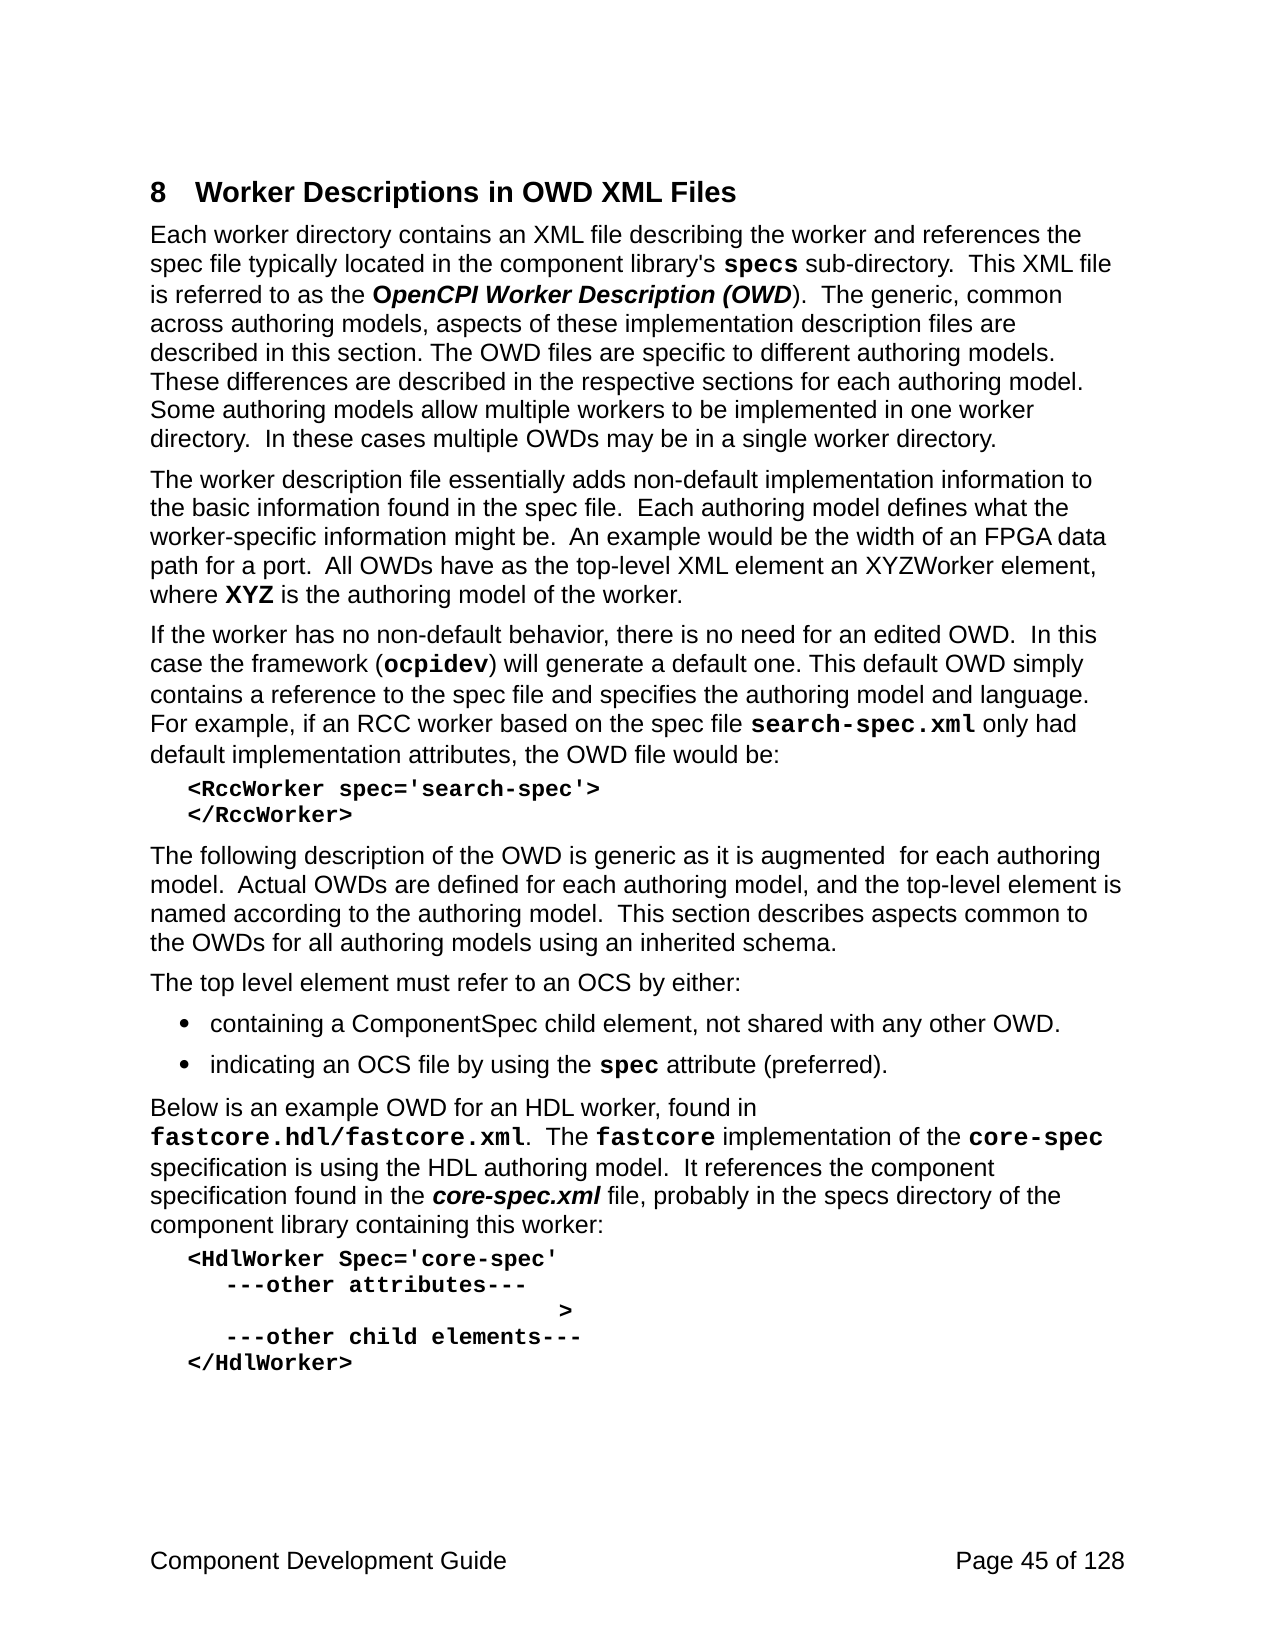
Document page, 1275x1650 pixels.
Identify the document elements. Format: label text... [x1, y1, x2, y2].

subtitle Worker Descriptions in OWD XML Files [150, 175, 1125, 208]
text The worker description file essentially adds non-default implementation information to the basic information found in the spec file. Each authoring model defines what the worker-specific information might be. An example would be the width of an FPGA data path for a port. All OWDs have as the top-level XML element an XYZWorker element, where XYZ is the authoring model of the worker. [150, 465, 1125, 608]
list containing a ComponentSpec child element, not shared with any other OWD. [180, 1009, 1125, 1038]
text The top level element must refer to an OCS by either: [150, 968, 1125, 997]
text <RccWorker spec='search-spec'> </RccWorker> [187, 777, 1125, 829]
text Below is an example OWD for an HDL worker, found in fastcore.hdl/fastcore.xml. The fastcore implementation of the core-spec specification is using the HDL authoring model. It references the component specification found in the core-spec.xml file, probably in the specs directory of the component library containing this worker: [150, 1093, 1125, 1239]
text Each worker directory contains an XML file describing the worker and references the spec file typically located in the component library's specs sub-directory. This XML file is referred to as the OpenCPI Worker Description (OWD). The generic, common across authoring models, aspects of these implementation description files are described in this section. The OWD files are specific to different authoring models. These differences are described in the respective sections for each authoring model. Some authoring models allow multiple workers to be implemented in one worker directory. In these cases multiple OWDs may be in a single worker directory. [150, 221, 1125, 453]
text The following description of the OWD is generic as it is augmented for each authoring model. Actual OWDs are defined for each authoring model, and the top-level element is named according to the authoring model. This section describes aspects common to the OWDs for all authoring models using an inherited schema. [150, 841, 1125, 956]
list indicating an OCS file by using the spec attribute (preferred). [180, 1050, 1125, 1081]
text <HdlWorker Spec='core-spec' ---other attributes--- > ---other child elements--- </HdlWorker> [187, 1248, 1125, 1377]
text If the worker has no non-default behavior, there is no need for an edited OWD. In this case the framework (ocpidev) will generate a default one. This default OWD simply contains a reference to the spec file and specifies the authoring model and language. For example, if an RCC worker based on the spec file search-spec.xml only had default implementation attributes, the OWD file would be: [150, 620, 1125, 768]
